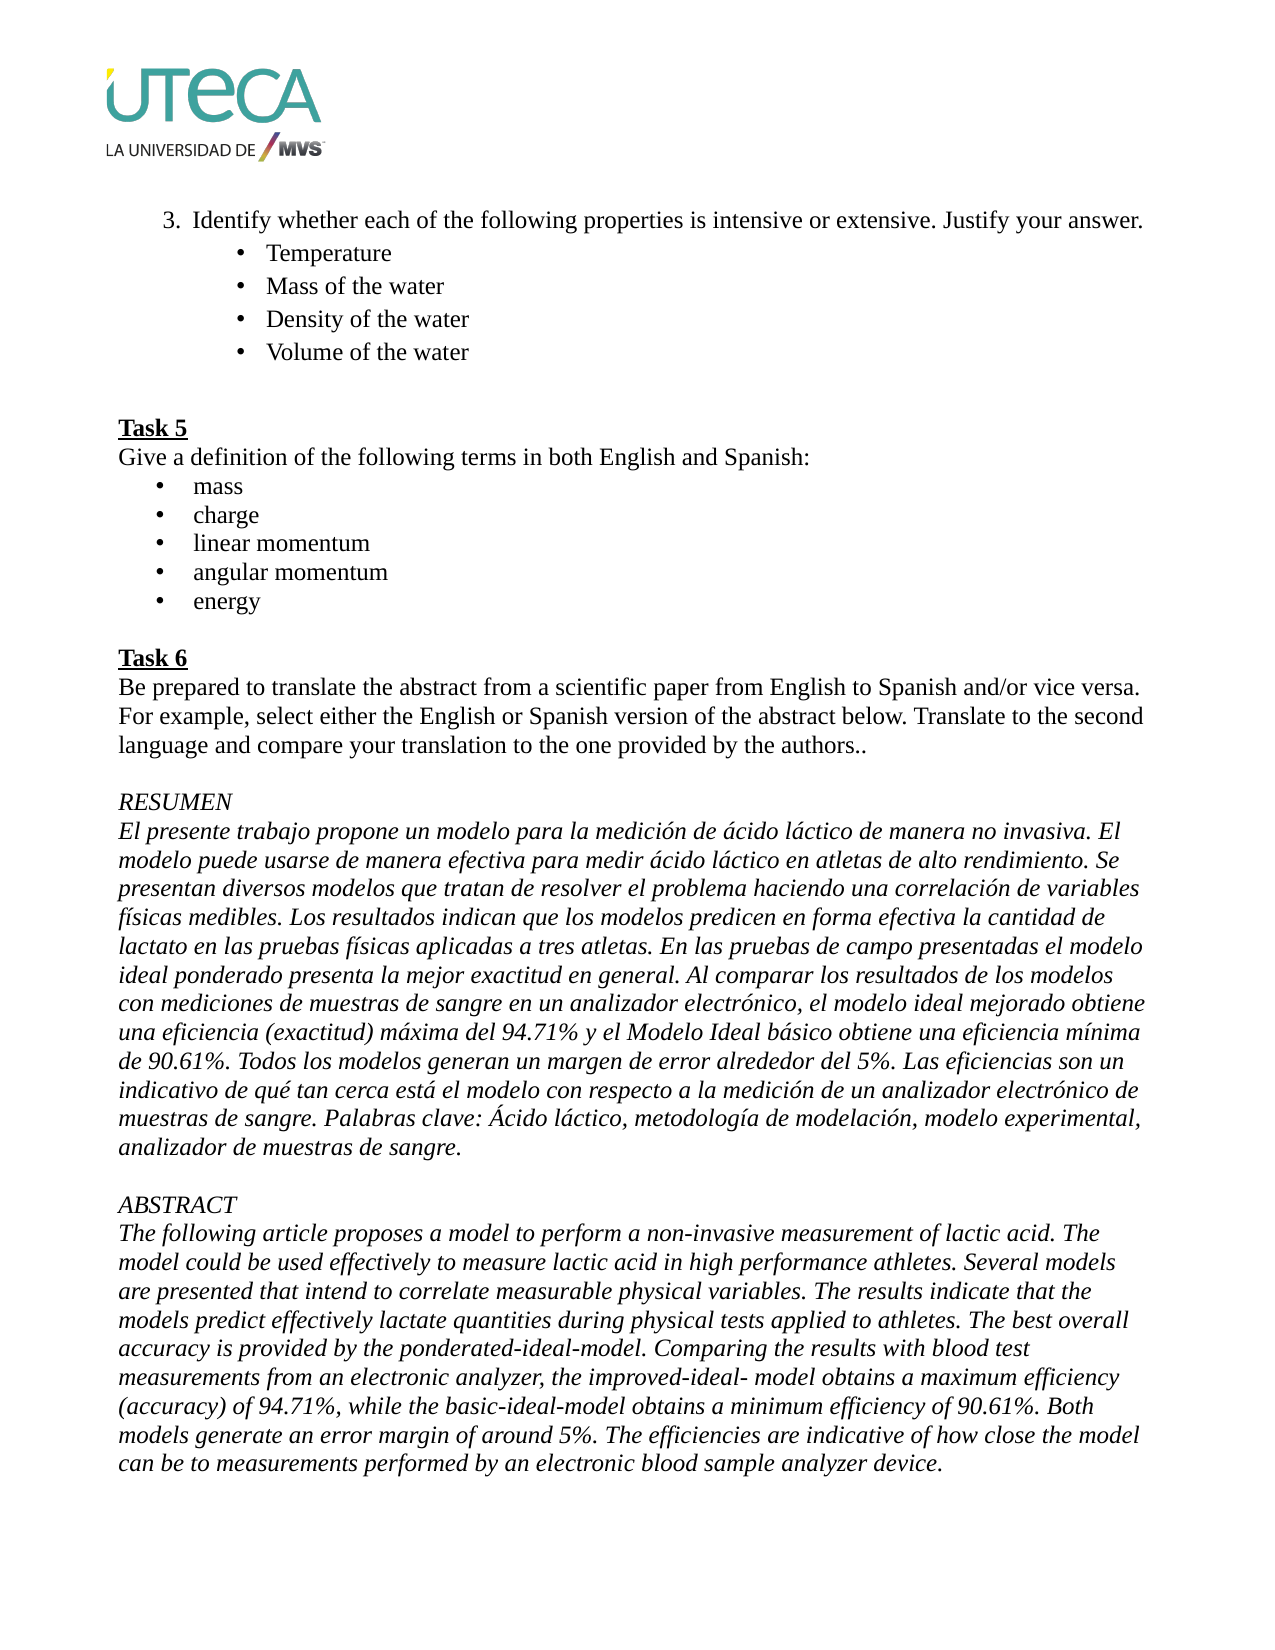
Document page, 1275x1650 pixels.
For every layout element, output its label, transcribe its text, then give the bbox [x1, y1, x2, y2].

text RESUMEN [118, 787, 1157, 816]
text El presente trabajo propone un modelo para la medición de ácido láctico de manera no invasiva. El modelo puede usarse de manera efectiva para medir ácido láctico en atletas de alto rendimiento. Se presentan diversos modelos que tratan de resolver el problema haciendo una correlación de variables físicas medibles. Los resultados indican que los modelos predicen en forma efectiva la cantidad de lactato en las pruebas físicas aplicadas a tres atletas. En las pruebas de campo presentadas el modelo ideal ponderado presenta la mejor exactitud en general. Al comparar los resultados de los modelos con mediciones de muestras de sangre en un analizador electrónico, el modelo ideal mejorado obtiene una eficiencia (exactitud) máxima del 94.71% y el Modelo Ideal básico obtiene una eficiencia mínima de 90.61%. Todos los modelos generan un margen de error alrededor del 5%. Las eficiencias son un indicativo de qué tan cerca está el modelo con respecto a la medición de un analizador electrónico de [118, 816, 1157, 1103]
list charge [156, 500, 1157, 528]
picture [104, 64, 328, 166]
text The following article proposes a model to perform a non-invasive measurement of lactic acid. The model could be used effectively to measure lactic acid in high performance athletes. Several models are presented that intend to correlate measurable physical variables. The results indicate that the models predict effectively lactate quantities during physical tests applied to athletes. The best overall accuracy is provided by the ponderated-ideal-model. Comparing the results with blood test measurements from an electronic analyzer, the improved-ideal- model obtains a maximum efficiency (accuracy) of 94.71%, while the basic-ideal-model obtains a minimum efficiency of 90.61%. Both models generate an error margin of around 5%. The efficiencies are indicative of how close the model can be to measurements performed by an electronic blood sample analyzer device. [118, 1218, 1157, 1477]
list energy [156, 586, 1157, 615]
text Be prepared to translate the abstract from a scientific paper from English to Spanish and/or vice versa. For example, select either the English or Spanish version of the abstract below. Translate to the second language and compare your translation to the one provided by the authors.. [118, 672, 1157, 758]
list Density of the water [236, 304, 1157, 333]
text Give a definition of the following terms in both English and Spanish: [118, 442, 1157, 471]
list Volume of the water [236, 337, 1157, 366]
list Identify whether each of the following properties is intensive or extensive. Justify your answer. [162, 205, 1157, 234]
list Mass of the water [236, 271, 1157, 300]
text Task 5 [118, 413, 1157, 442]
text Task 6 [118, 643, 1157, 672]
text muestras de sangre. Palabras clave: Ácido láctico, metodología de modelación, modelo experimental, analizador de muestras de sangre. [118, 1103, 1157, 1161]
list angular momentum [156, 557, 1157, 586]
list linear momentum [156, 528, 1157, 557]
list Temperature [236, 238, 1157, 267]
text ABSTRACT [118, 1190, 1157, 1218]
list mass [156, 471, 1157, 500]
